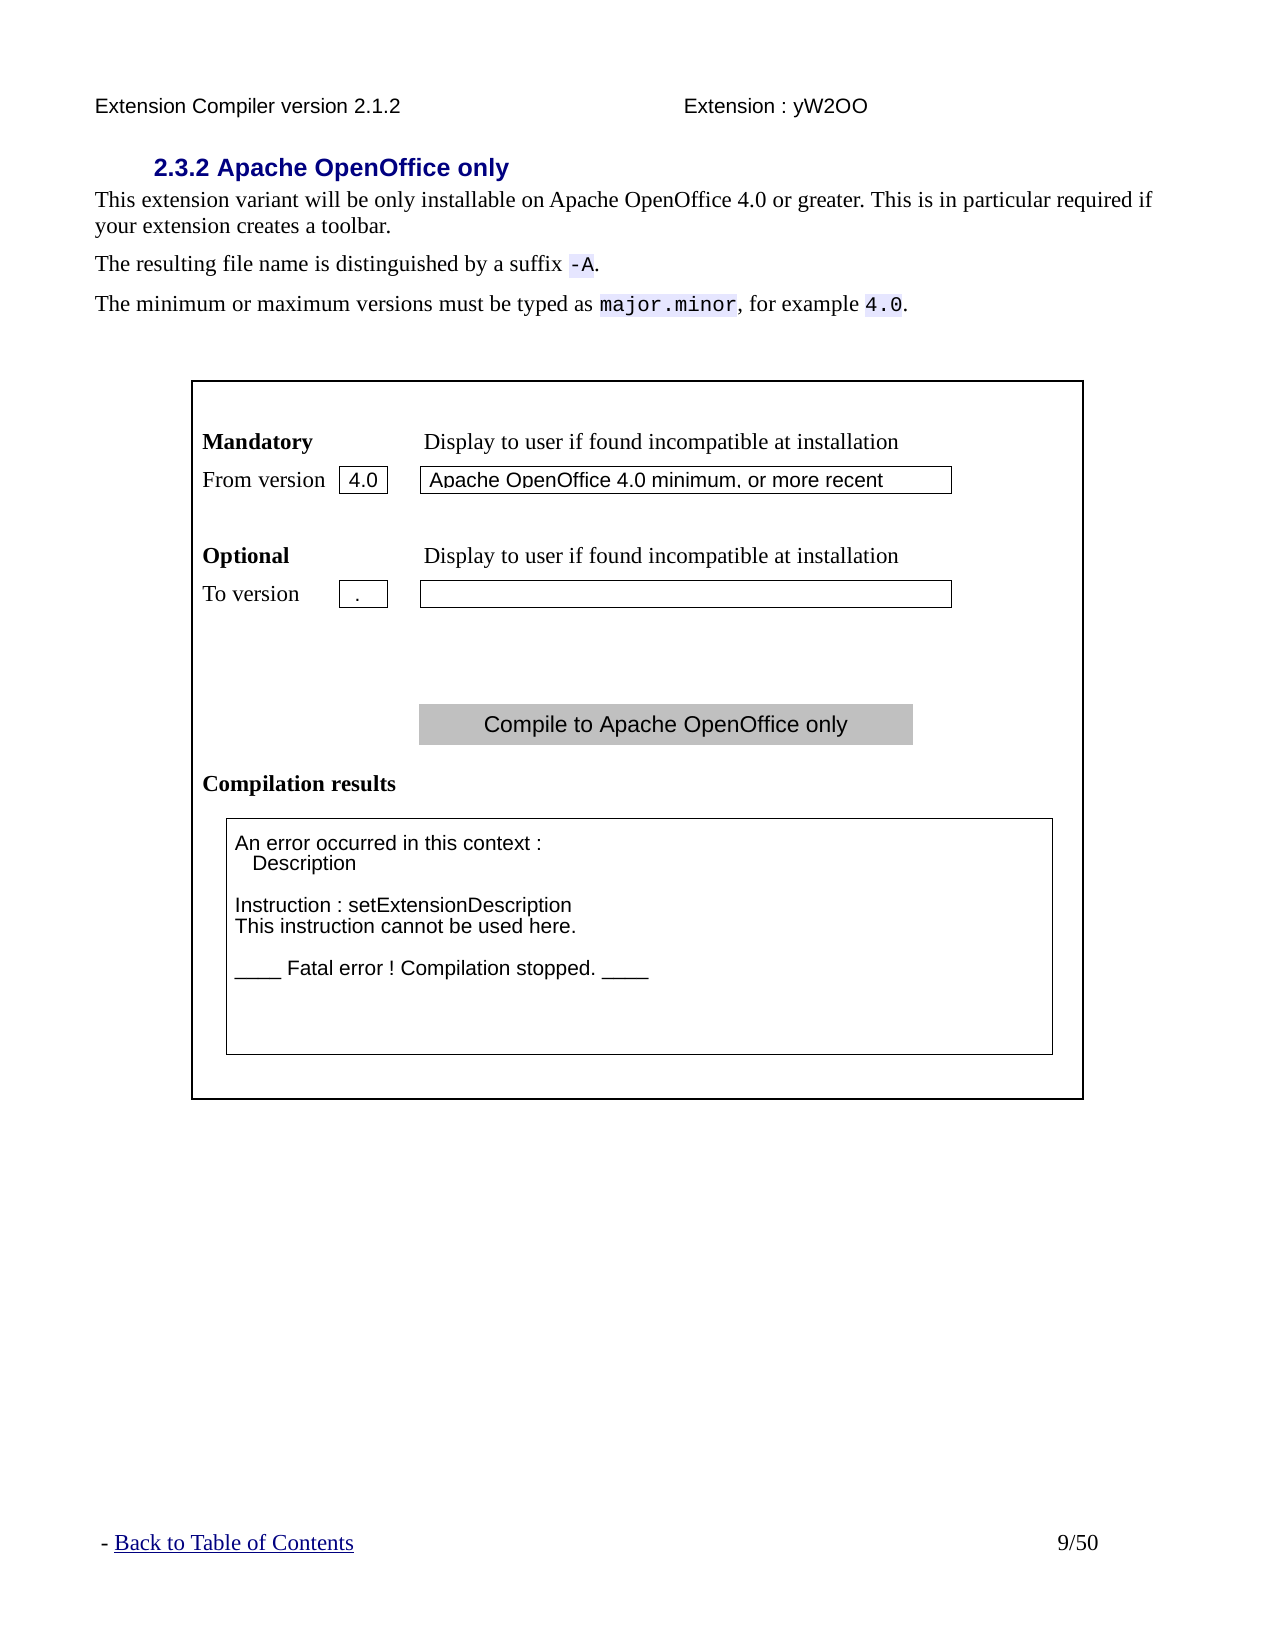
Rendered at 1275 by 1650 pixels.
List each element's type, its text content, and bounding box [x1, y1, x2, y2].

text The minimum or maximum versions must be typed as major.minor, for example 4.0. [94, 290, 1181, 317]
text The resulting file name is distinguished by a suffix -A. [94, 251, 1181, 278]
text Optional Display to user if found incompatible at installation [202, 543, 1073, 568]
text This extension variant will be only installable on Apache OpenOffice 4.0 or greater. This is in particular required if your extension creates a toolbar. [94, 187, 1181, 238]
text [388, 581, 420, 606]
subtitle Apache OpenOffice only [153, 153, 1181, 181]
text To version [202, 581, 339, 606]
text Compilation results [202, 771, 1073, 796]
text [952, 581, 1073, 606]
text [388, 467, 420, 492]
text [952, 467, 1073, 492]
text Mandatory Display to user if found incompatible at installation [202, 429, 1073, 454]
text From version [202, 467, 339, 492]
